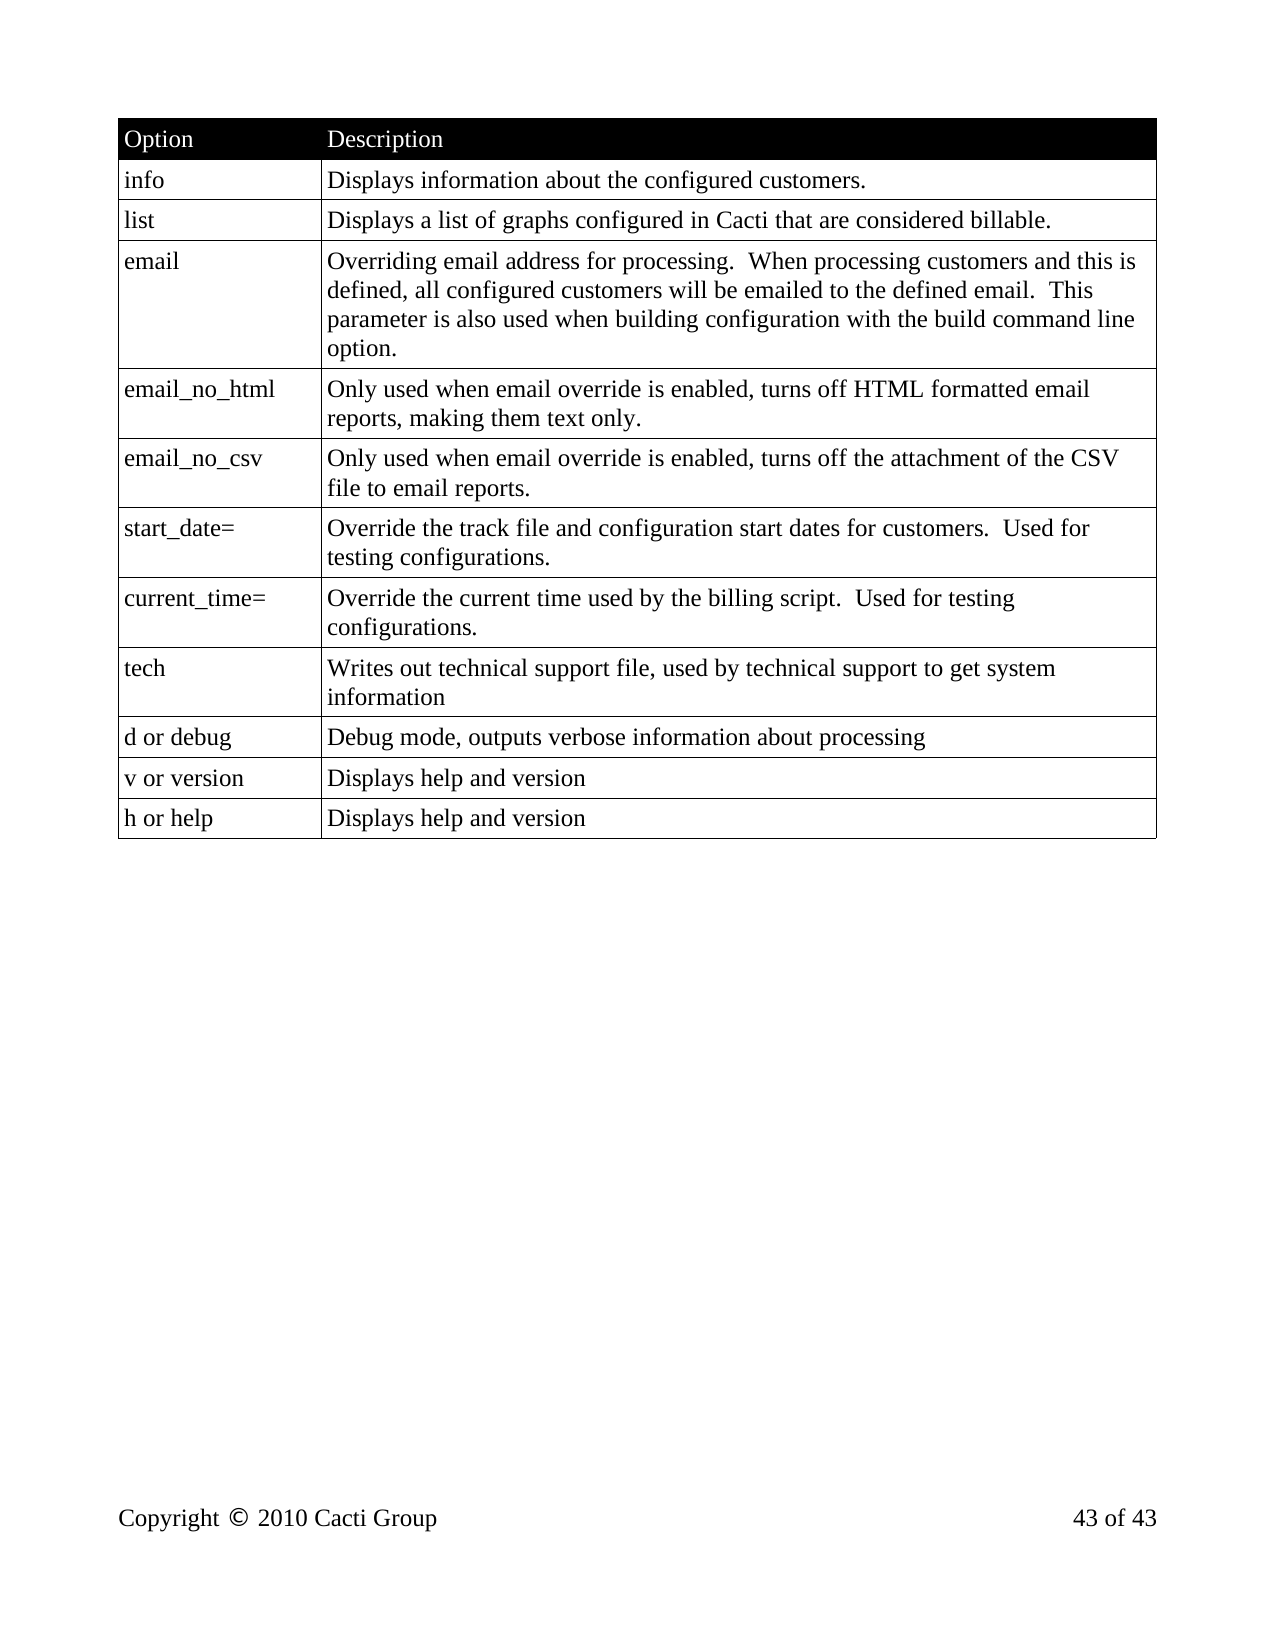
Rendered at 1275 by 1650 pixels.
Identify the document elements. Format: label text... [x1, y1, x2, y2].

table_cell email [119, 241, 321, 368]
table_cell Displays a list of graphs configured in Cacti that are considered billable. [322, 200, 1156, 240]
table_cell Displays information about the configured customers. [322, 160, 1156, 199]
table_cell Displays help and version [322, 799, 1156, 838]
table_cell h or help [119, 799, 321, 838]
table_cell d or debug [119, 717, 321, 757]
table_cell email_no_html [119, 369, 321, 437]
table_cell Debug mode, outputs verbose information about processing [322, 717, 1156, 757]
table_cell Only used when email override is enabled, turns off the attachment of the CSV file to email reports. [322, 439, 1156, 507]
table_cell Only used when email override is enabled, turns off HTML formatted email reports, making them text only. [322, 369, 1156, 437]
table_cell info [119, 160, 321, 199]
table_cell start_date= [119, 508, 321, 577]
table_cell tech [119, 648, 321, 716]
table_cell Override the track file and configuration start dates for customers. Used for testing configurations. [322, 508, 1156, 577]
table_cell Overriding email address for processing. When processing customers and this is defined, all configured customers will be emailed to the defined email. This parameter is also used when building configuration with the build command line option. [322, 241, 1156, 368]
table_cell Writes out technical support file, used by technical support to get system information [322, 648, 1156, 716]
table_cell v or version [119, 758, 321, 797]
table_cell list [119, 200, 321, 240]
table_cell Override the current time used by the billing script. Used for testing configurations. [322, 578, 1156, 647]
table_cell current_time= [119, 578, 321, 647]
table_cell Displays help and version [322, 758, 1156, 797]
table_cell email_no_csv [119, 439, 321, 507]
table_header Option [119, 119, 321, 159]
table_header Description [322, 119, 1156, 159]
